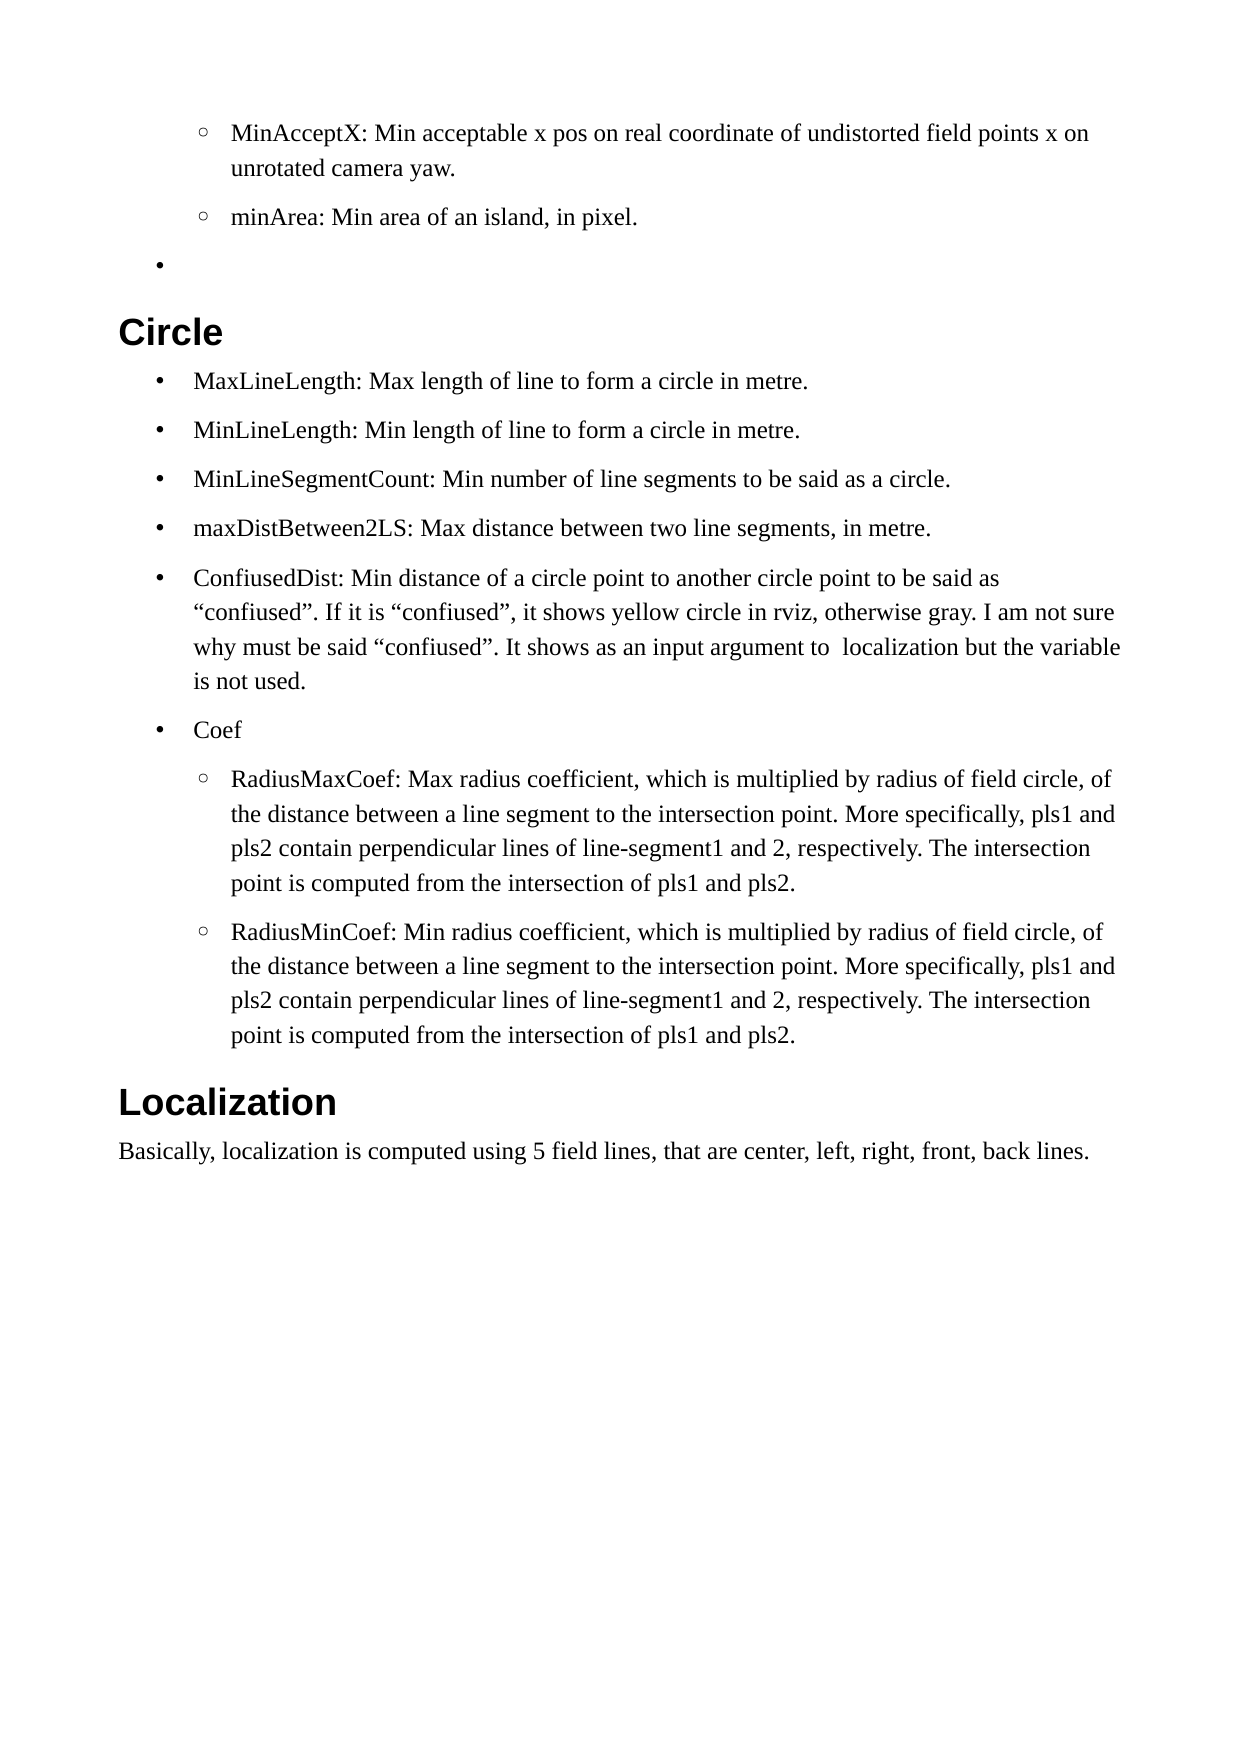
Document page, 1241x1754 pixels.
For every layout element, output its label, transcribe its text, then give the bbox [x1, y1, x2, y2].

list Coef [156, 715, 1122, 744]
list MinAcceptX: Min acceptable x pos on real coordinate of undistorted field points x on unrotated camera yaw. [193, 118, 1122, 181]
list RadiusMaxCoef: Max radius coefficient, which is multiplied by radius of field circle, of the distance between a line segment to the intersection point. More specifically, pls1 and pls2 contain perpendicular lines of line-segment1 and 2, respectively. The intersection point is computed from the intersection of pls1 and pls2. [193, 764, 1122, 896]
text Basically, localization is computed using 5 field lines, that are center, left, right, front, back lines. [118, 1136, 1122, 1164]
list MinLineLength: Min length of line to form a circle in metre. [156, 415, 1122, 444]
list ConfiusedDist: Min distance of a circle point to another circle point to be said as “confiused”. If it is “confiused”, it shows yellow circle in rviz, otherwise gray. I am not sure why must be said “confiused”. It shows as an input argument to localization but the variable is not used. [156, 563, 1122, 695]
list MinLineSegmentCount: Min number of line segments to be said as a circle. [156, 464, 1122, 493]
list RadiusMinCoef: Min radius coefficient, which is multiplied by radius of field circle, of the distance between a line segment to the intersection point. More specifically, pls1 and pls2 contain perpendicular lines of line-segment1 and 2, respectively. The intersection point is computed from the intersection of pls1 and pls2. [193, 917, 1122, 1049]
list minArea: Min area of an island, in pixel. [193, 202, 1122, 230]
list maxDistBetween2LS: Max distance between two line segments, in metre. [156, 513, 1122, 542]
subtitle Localization [118, 1079, 1122, 1123]
list MaxLineLength: Max length of line to form a circle in metre. [156, 366, 1122, 395]
subtitle Circle [118, 310, 1122, 354]
